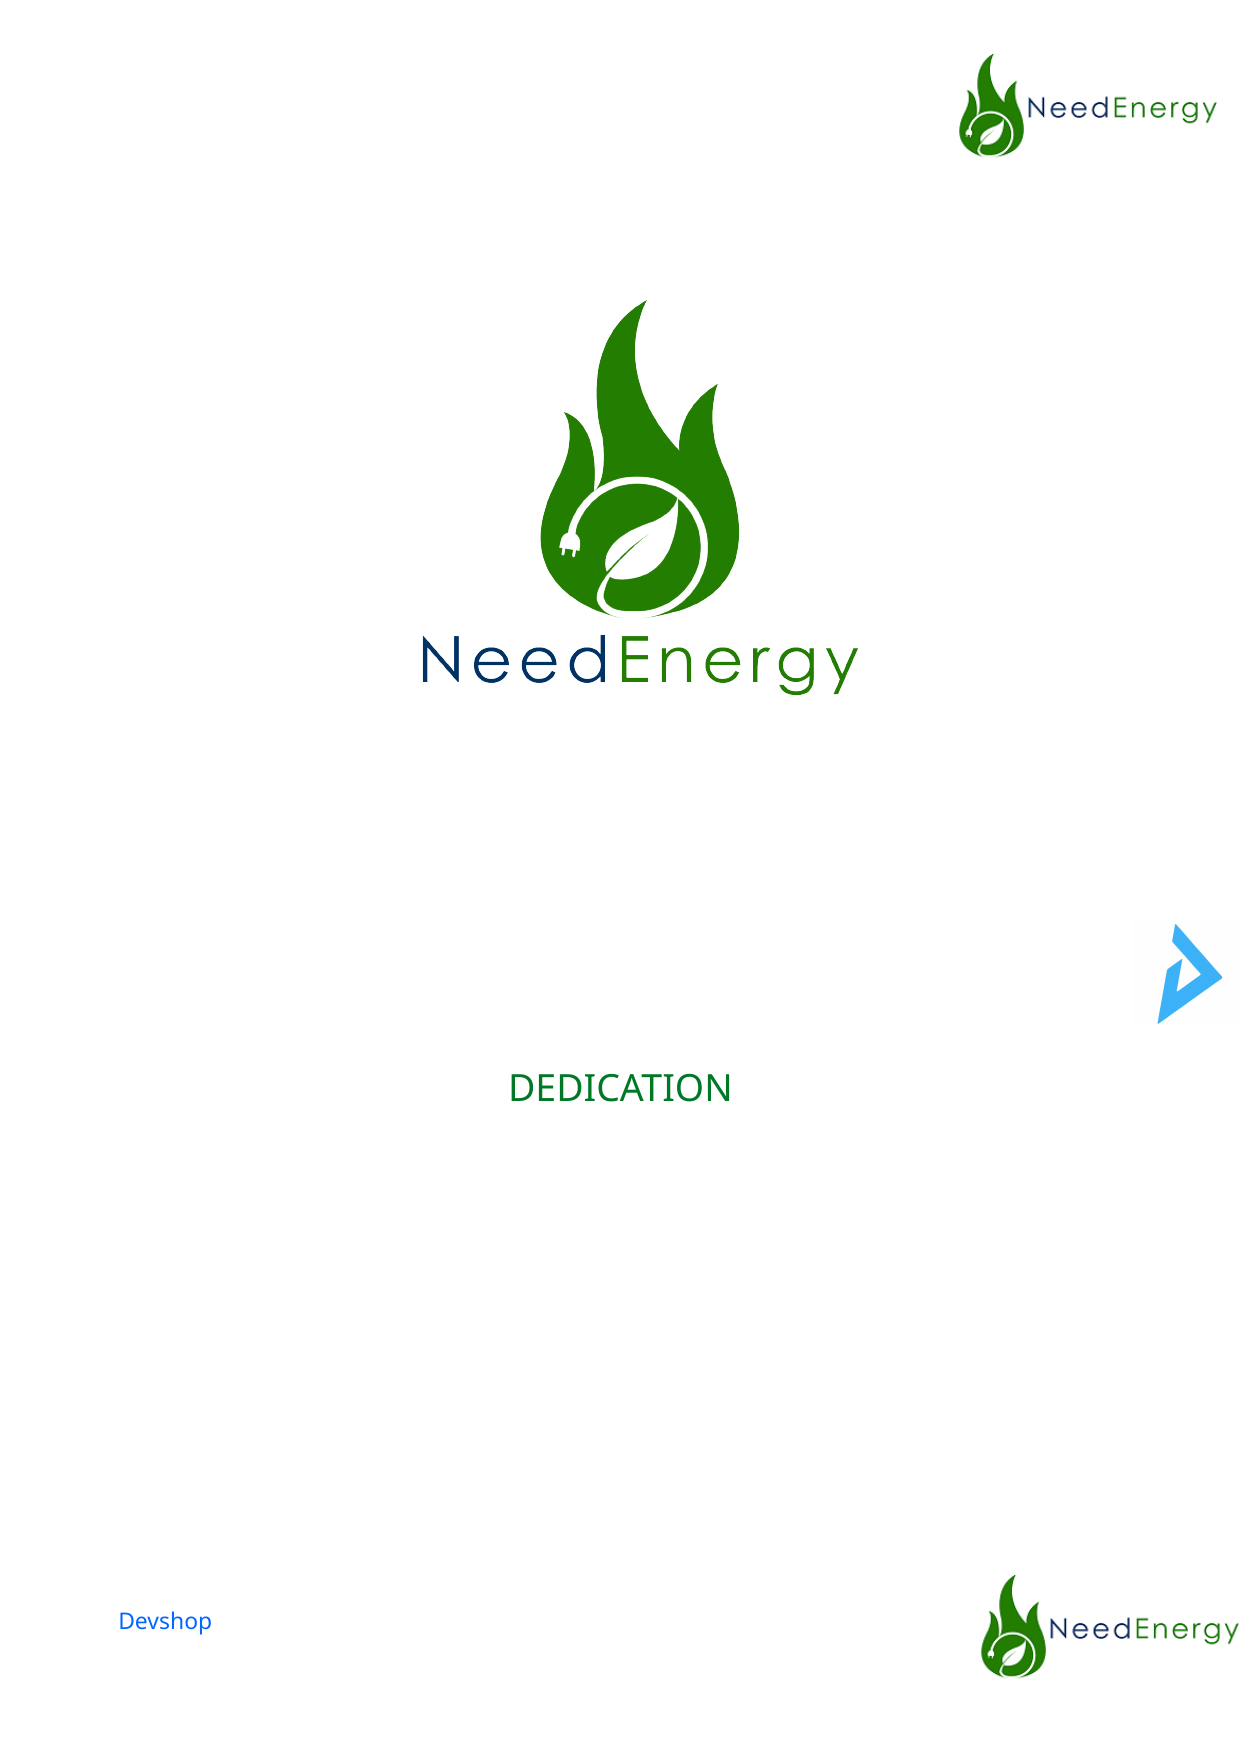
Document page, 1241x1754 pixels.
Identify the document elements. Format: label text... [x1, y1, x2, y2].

picture [977, 1575, 1241, 1688]
picture [1133, 920, 1239, 1026]
subtitle DEDICATION [118, 1061, 1122, 1112]
picture [321, 202, 955, 731]
picture [956, 53, 1219, 167]
